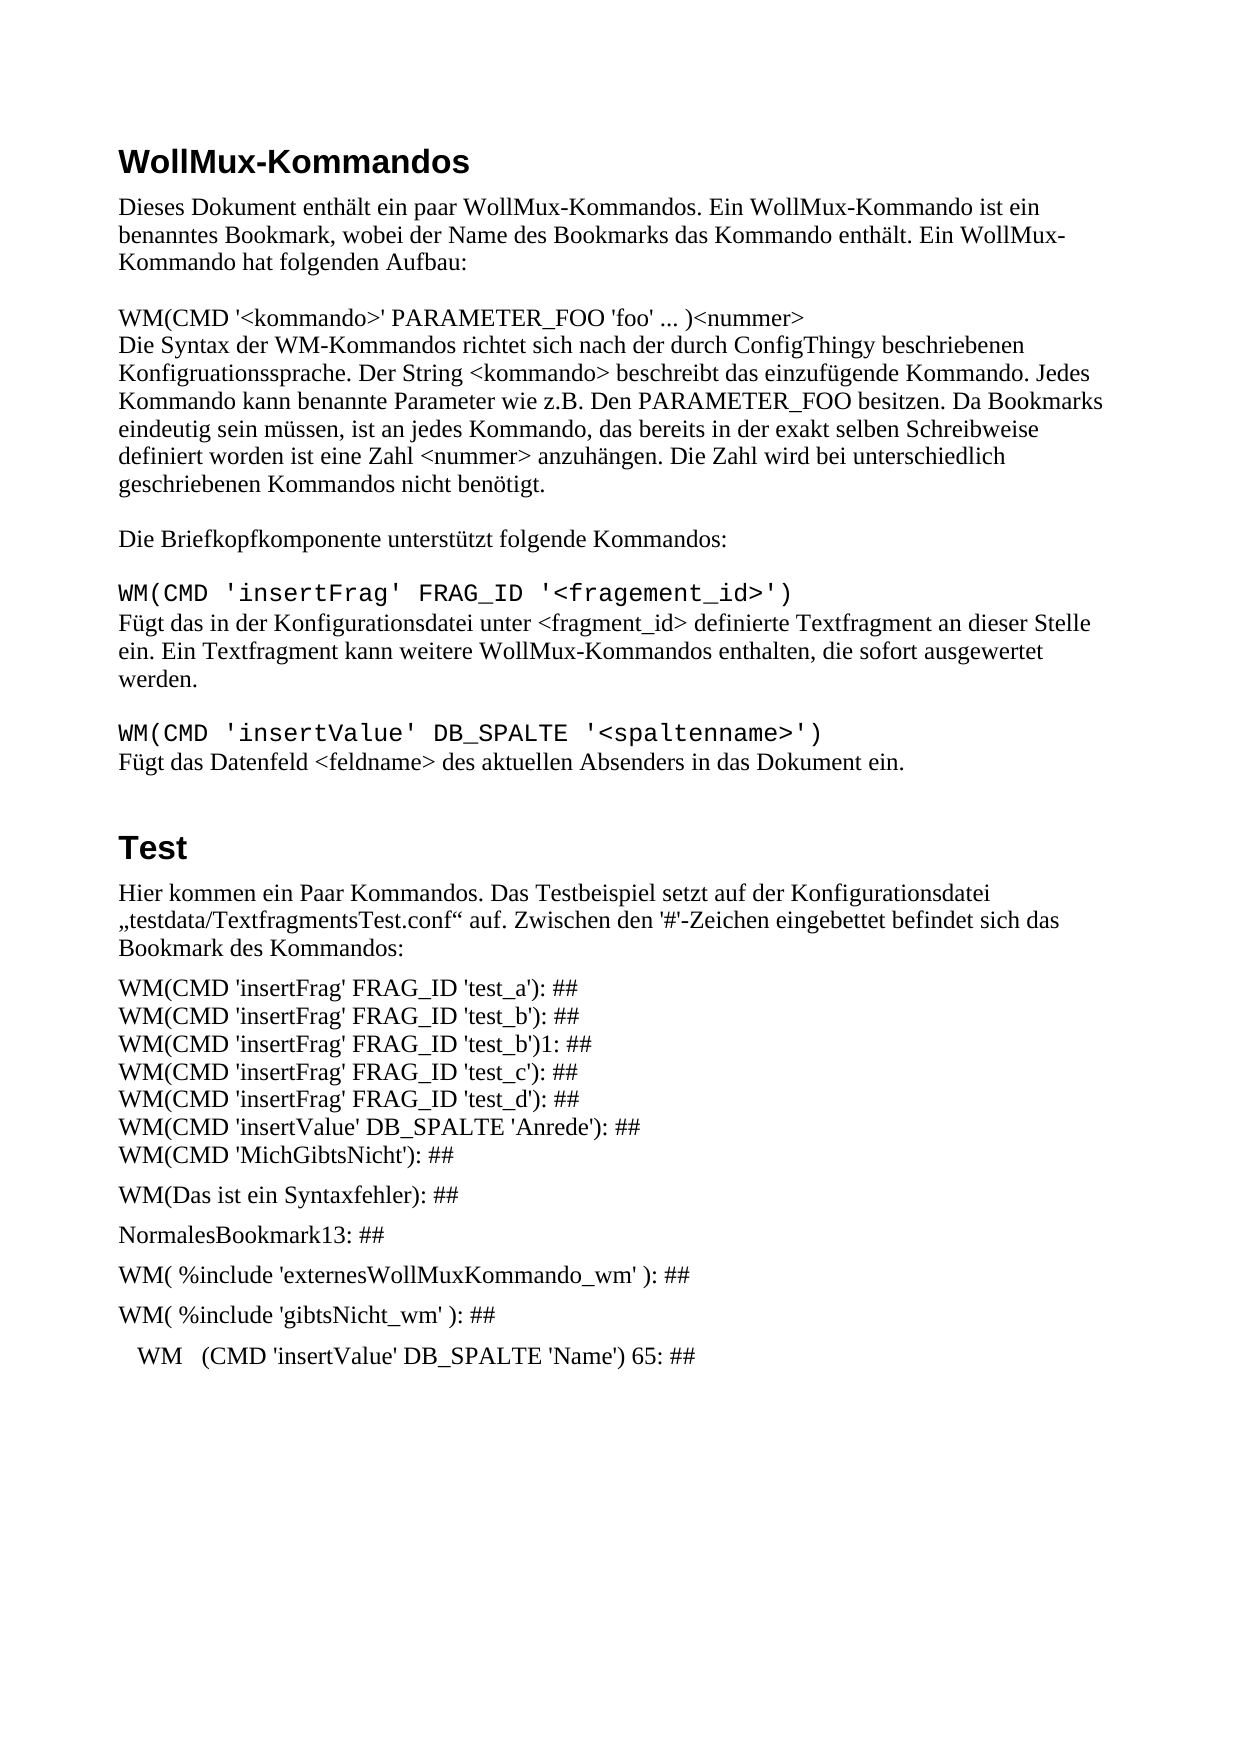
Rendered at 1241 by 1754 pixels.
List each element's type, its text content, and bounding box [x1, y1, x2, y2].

text Die Briefkopfkomponente unterstützt folgende Kommandos: [118, 526, 1122, 553]
text Fügt das in der Konfigurationsdatei unter <fragment_id> definierte Textfragment an dieser Stelle ein. Ein Textfragment kann weitere WollMux-Kommandos enthalten, die sofort ausgewertet werden. [118, 609, 1122, 720]
text WM (CMD 'insertValue' DB_SPALTE 'Name') 65: ## [118, 1342, 1122, 1369]
text Die Syntax der WM-Kommandos richtet sich nach der durch ConfigThingy beschriebenen Konfigruationssprache. Der String <kommando> beschreibt das einzufügende Kommando. Jedes Kommando kann benannte Parameter wie z.B. Den PARAMETER_FOO besitzen. Da Bookmarks eindeutig sein müssen, ist an jedes Kommando, das bereits in der exakt selben Schreibweise definiert worden ist eine Zahl <nummer> anzuhängen. Die Zahl wird bei unterschiedlich geschriebenen Kommandos nicht benötigt. [118, 332, 1122, 498]
text Fügt das Datenfeld <feldname> des aktuellen Absenders in das Dokument ein. [118, 748, 1122, 776]
text WM( %include 'externesWollMuxKommando_wm' ): ## [118, 1261, 1122, 1289]
text WM(CMD 'insertValue' DB_SPALTE '<spaltenname>') [118, 720, 1122, 748]
text WM(CMD 'insertFrag' FRAG_ID 'test_a'): ## [118, 974, 1122, 1002]
text WM(CMD '<kommando>' PARAMETER_FOO 'foo' ... )<nummer> [118, 304, 1122, 332]
text WM(CMD 'MichGibtsNicht'): ## [118, 1141, 1122, 1168]
text WM(CMD 'insertFrag' FRAG_ID '<fragement_id>') [118, 581, 1122, 609]
subtitle WollMux-Kommandos [118, 143, 1122, 181]
text Hier kommen ein Paar Kommandos. Das Testbeispiel setzt auf der Konfigurationsdatei „testdata/TextfragmentsTest.conf“ auf. Zwischen den '#'-Zeichen eingebettet befindet sich das Bookmark des Kommandos: [118, 879, 1122, 962]
text WM(CMD 'insertValue' DB_SPALTE 'Anrede'): ## [118, 1113, 1122, 1141]
text Dieses Dokument enthält ein paar WollMux-Kommandos. Ein WollMux-Kommando ist ein benanntes Bookmark, wobei der Name des Bookmarks das Kommando enthält. Ein WollMux-Kommando hat folgenden Aufbau: [118, 193, 1122, 276]
text WM(CMD 'insertFrag' FRAG_ID 'test_b')1: ## [118, 1030, 1122, 1058]
text WM(CMD 'insertFrag' FRAG_ID 'test_d'): ## [118, 1085, 1122, 1113]
text NormalesBookmark13: ## [118, 1221, 1122, 1249]
text WM( %include 'gibtsNicht_wm' ): ## [118, 1302, 1122, 1329]
text WM(CMD 'insertFrag' FRAG_ID 'test_b'): ## [118, 1002, 1122, 1030]
text WM(CMD 'insertFrag' FRAG_ID 'test_c'): ## [118, 1058, 1122, 1085]
text WM(Das ist ein Syntaxfehler): ## [118, 1181, 1122, 1209]
subtitle Test [118, 829, 1122, 866]
